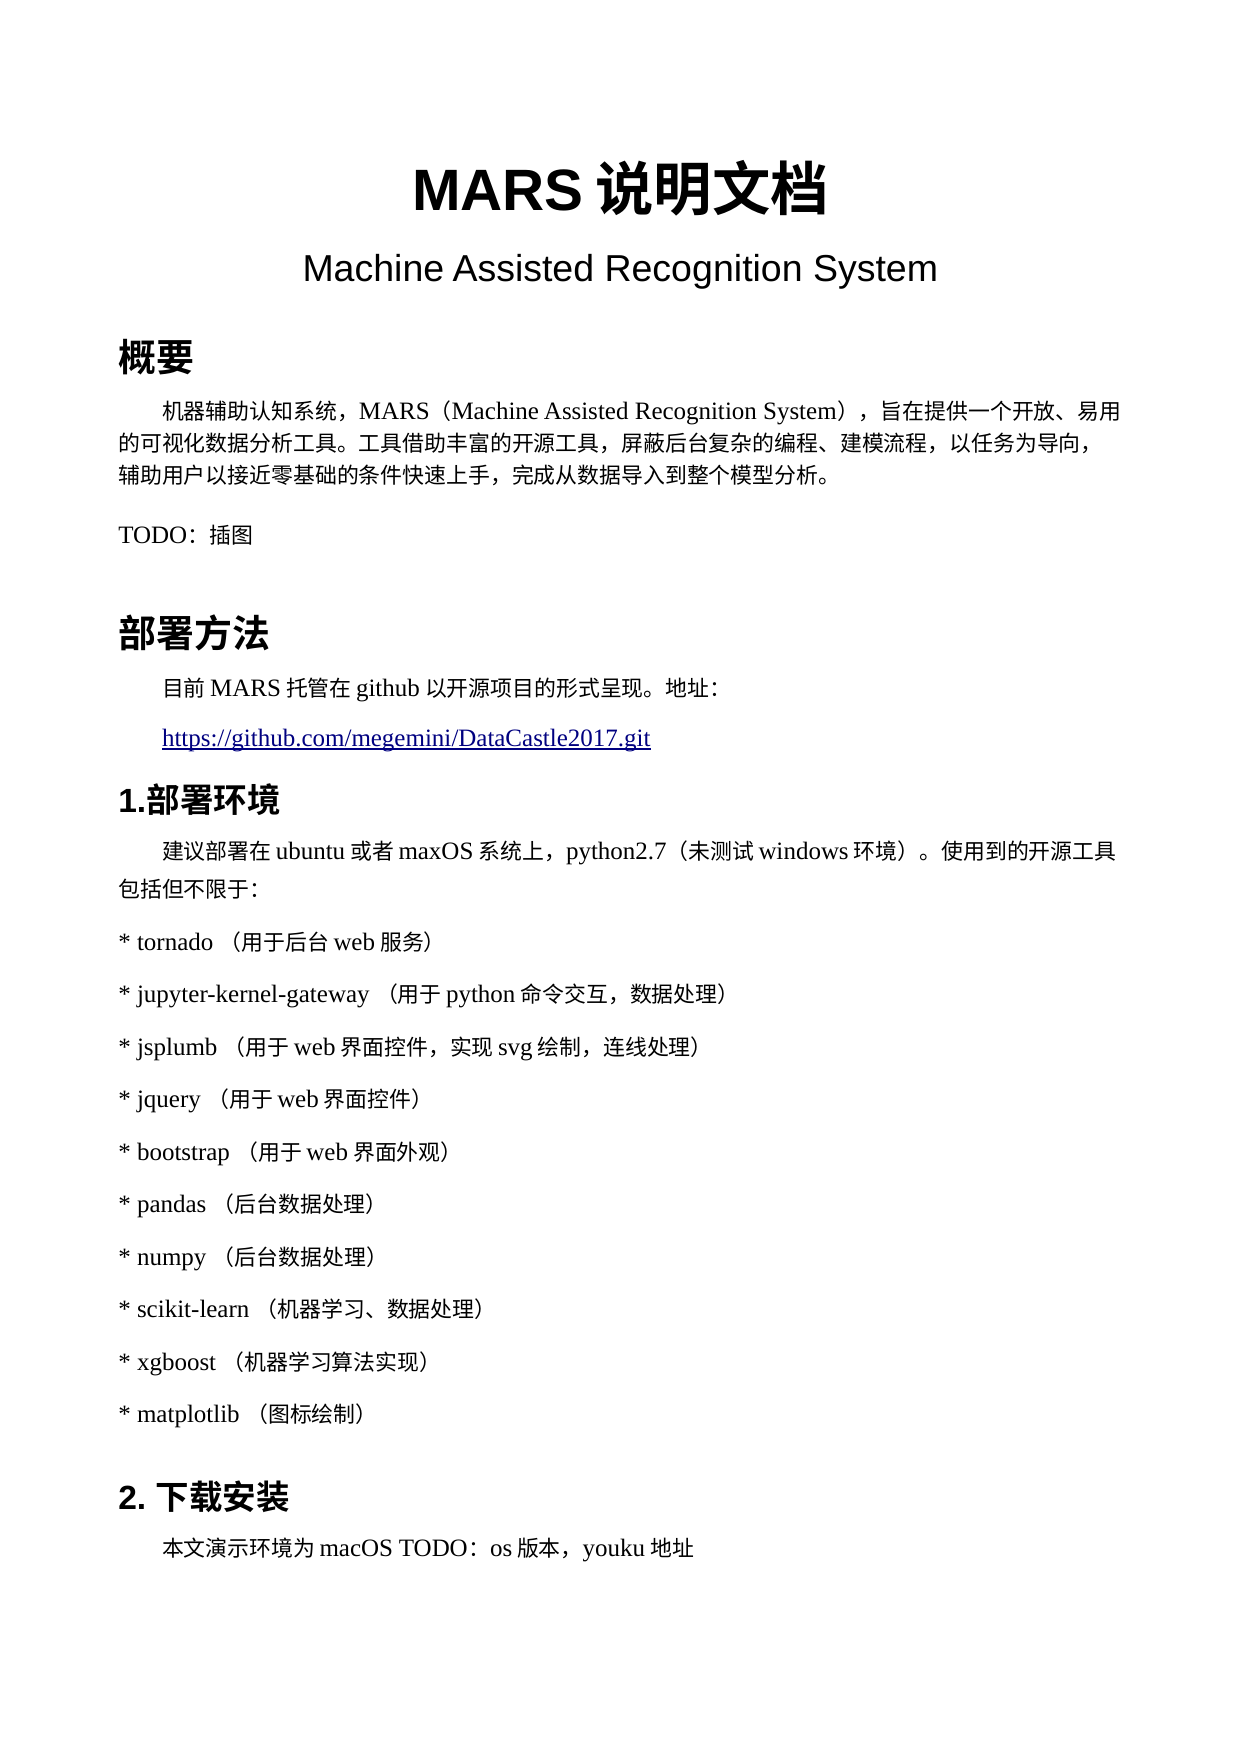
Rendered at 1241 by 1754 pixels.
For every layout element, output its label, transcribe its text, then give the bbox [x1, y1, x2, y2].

text 目前MARS托管在github以开源项目的形式呈现。地址： [118, 671, 1122, 703]
subtitle 1.部署环境 [118, 773, 1122, 822]
text 建议部署在ubuntu或者maxOS系统上，python2.7（未测试windows环境）。使用到的开源工具包括但不限于： [118, 834, 1122, 904]
text 本文演示环境为macOS TODO：os版本，youku地址 [118, 1531, 1122, 1563]
subtitle 2. 下载安装 [118, 1470, 1122, 1519]
subtitle 概要 [118, 327, 1122, 382]
text * jsplumb （用于web界面控件，实现svg绘制，连线处理） [118, 1029, 1122, 1061]
text * tornado （用于后台web服务） [118, 924, 1122, 956]
subtitle 部署方法 [118, 603, 1122, 658]
text * jquery （用于web界面控件） [118, 1082, 1122, 1114]
text * jupyter-kernel-gateway （用于python命令交互，数据处理） [118, 977, 1122, 1009]
text * xgboost （机器学习算法实现） [118, 1344, 1122, 1376]
subtitle Machine Assisted Recognition System [118, 246, 1122, 289]
text * scikit-learn （机器学习、数据处理） [118, 1292, 1122, 1324]
text TODO：插图 [118, 518, 1122, 550]
text * matplotlib （图标绘制） [118, 1397, 1122, 1429]
text * pandas （后台数据处理） [118, 1187, 1122, 1219]
text * numpy （后台数据处理） [118, 1239, 1122, 1271]
title MARS说明文档 [118, 143, 1122, 228]
text * bootstrap （用于web界面外观） [118, 1134, 1122, 1166]
text 机器辅助认知系统，MARS（Machine Assisted Recognition System），旨在提供一个开放、易用的可视化数据分析工具。工具借助丰富的开源工具，屏蔽后台复杂的编程、建模流程，以任务为导向，辅助用户以接近零基础的条件快速上手，完成从数据导入到整个模型分析。 [118, 394, 1122, 489]
text https://github.com/megemini/DataCastle2017.git [118, 723, 1122, 752]
